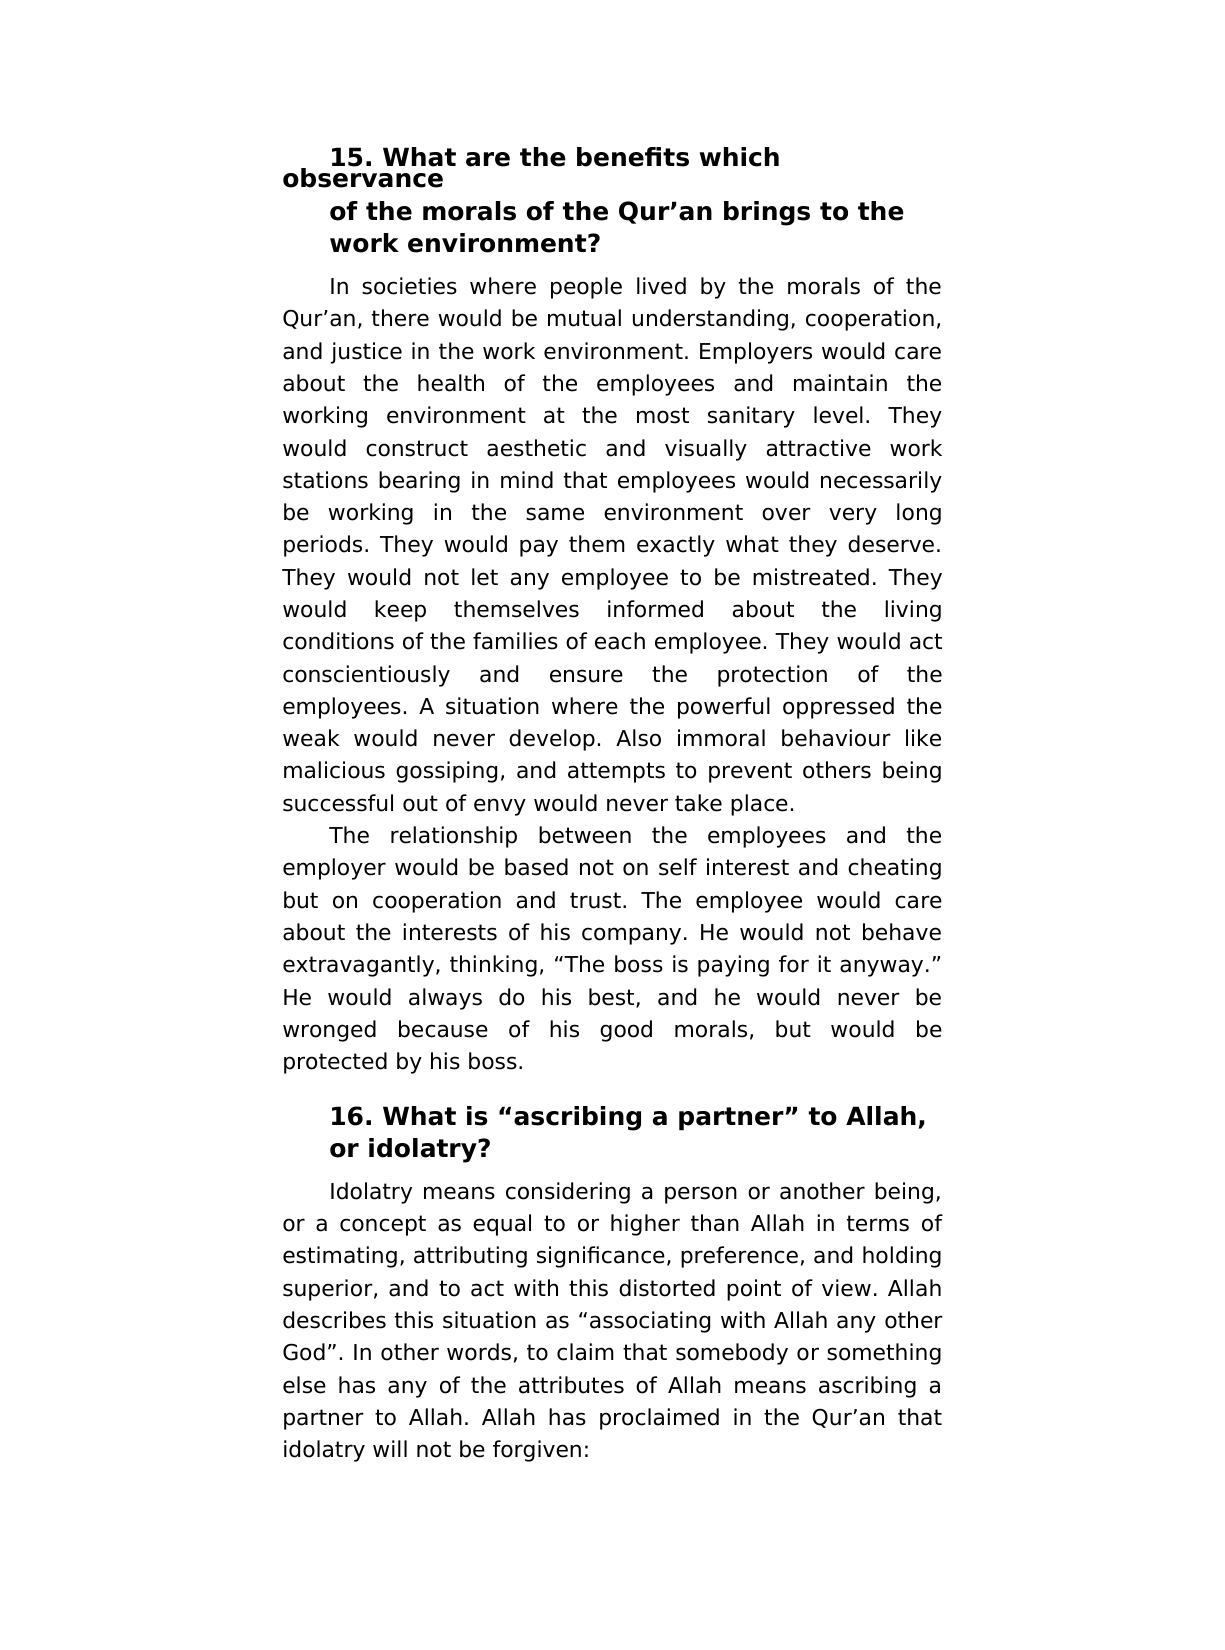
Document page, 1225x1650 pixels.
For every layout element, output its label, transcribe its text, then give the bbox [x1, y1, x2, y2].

text 16. What is “ascribing a partner” to Allah, [282, 1108, 943, 1129]
text 15. What are the benefits which observance [282, 150, 943, 192]
text of the morals of the Qur’an brings to the [282, 203, 631, 224]
text Idolatry means considering a person or another being, or a concept as equal to or higher than Allah in terms of estimating, attributing significance, preference, and holding superior, and to act with this distorted point of view. Allah describes this situation as “associating with Allah any other God”. In other words, to claim that somebody or something else has any of the attributes of Allah means ascribing a partner to Allah. Allah has proclaimed in the Qur’an that idolatry will not be forgiven: [282, 1173, 943, 1464]
text of the morals of the Qur’an brings to the [632, 203, 943, 224]
text The relationship between the employees and the employer would be based not on self interest and cheating but on cooperation and trust. The employee would care about the interests of his company. He would not behave extravagantly, thinking, “The boss is paying for it anyway.” He would always do his best, and he would never be wronged because of his good morals, but would be protected by his boss. [282, 818, 943, 1076]
text or idolatry? [282, 1141, 943, 1162]
text In societies where people lived by the morals of the Qur’an, there would be mutual understanding, cooperation, and justice in the work environment. Employers would care about the health of the employees and maintain the working environment at the most sanitary level. They would construct aesthetic and visually attractive work stations bearing in mind that employees would necessarily be working in the same environment over very long periods. They would pay them exactly what they deserve. They would not let any employee to be mistreated. They would keep themselves informed about the living conditions of the families of each employee. They would act conscientiously and ensure the protection of the employees. A situation where the powerful oppressed the weak would never develop. Also immoral behaviour like malicious gossiping, and attempts to prevent others being successful out of envy would never take place. [282, 269, 943, 818]
text work environment? [282, 236, 943, 257]
